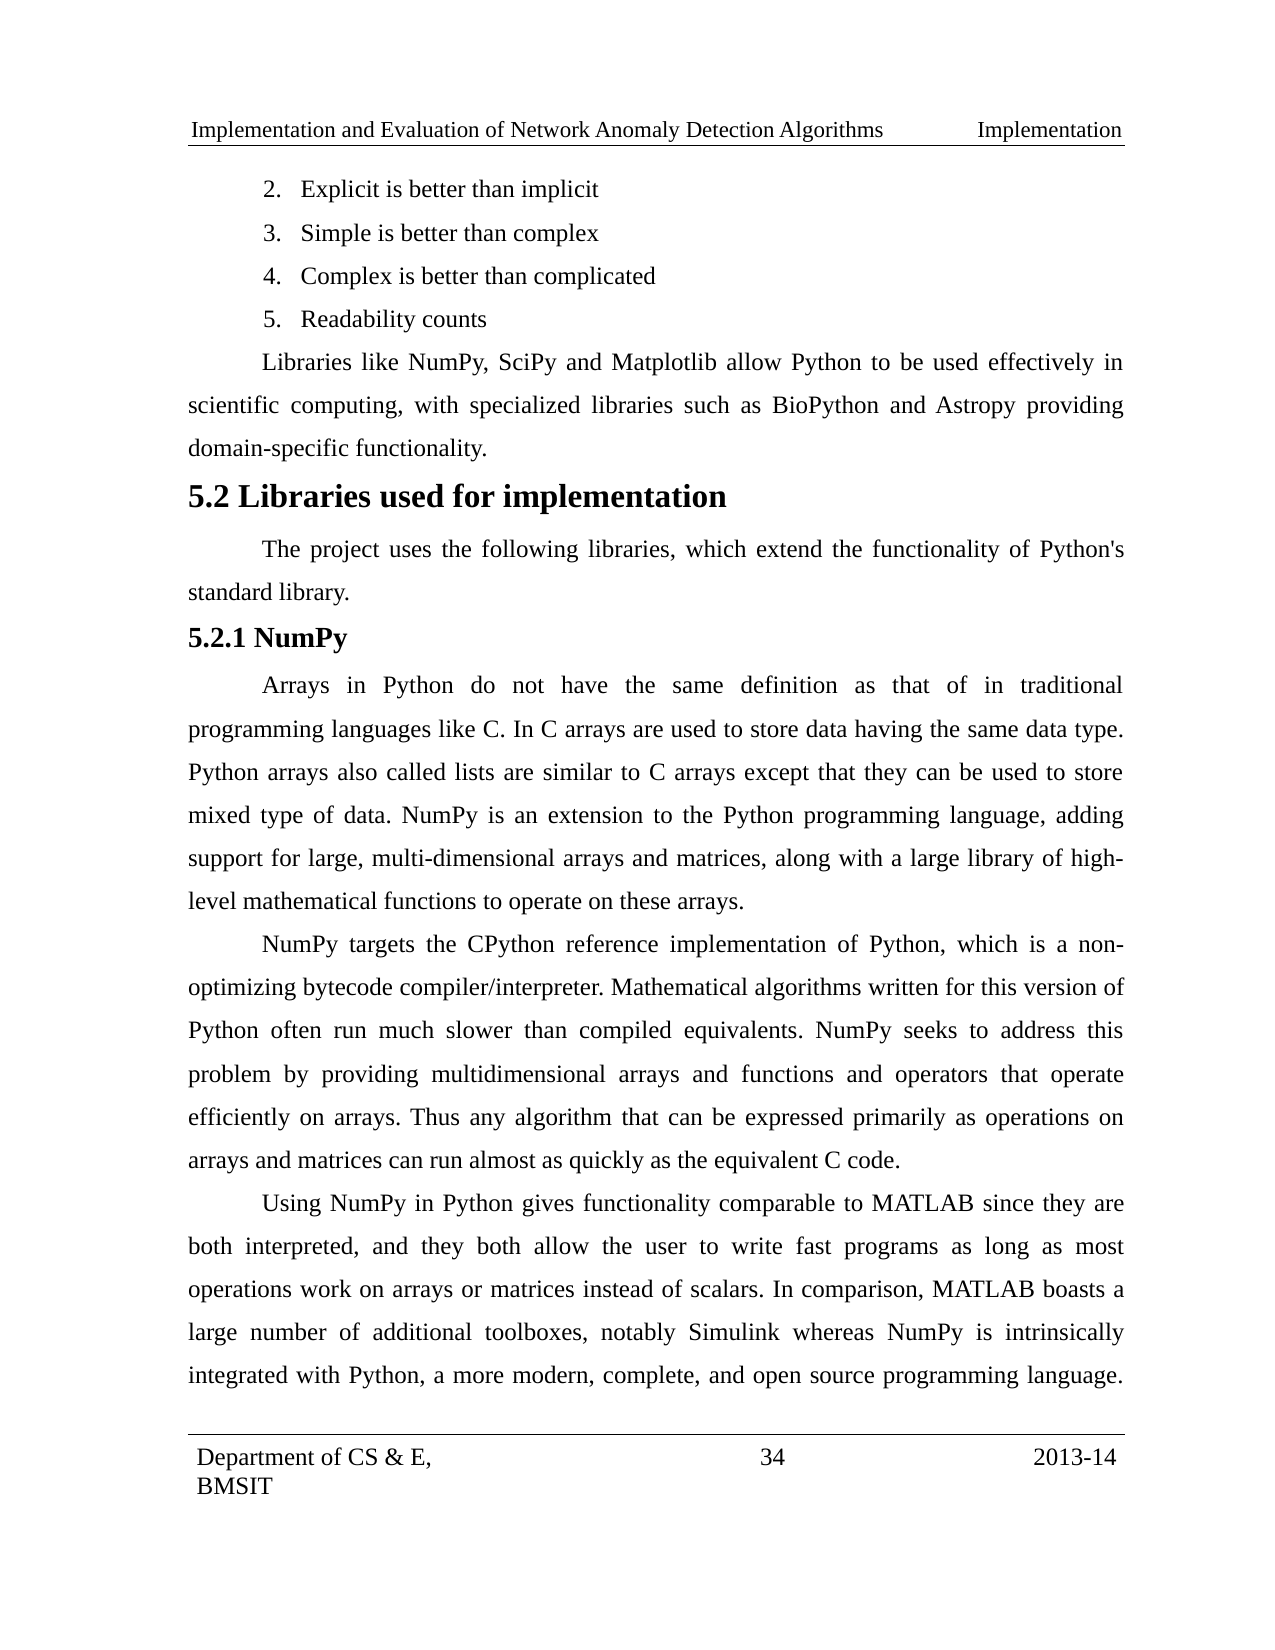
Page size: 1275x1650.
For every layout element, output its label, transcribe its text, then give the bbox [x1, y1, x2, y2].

text Using NumPy in Python gives functionality comparable to MATLAB since they are both interpreted, and they both allow the user to write fast programs as long as most operations work on arrays or matrices instead of scalars. In comparison, MATLAB boasts a large number of additional toolboxes, notably Simulink whereas NumPy is intrinsically integrated with Python, a more modern, complete, and open source programming language. [188, 1188, 1125, 1389]
list Simple is better than complex [263, 218, 1125, 246]
text The project uses the following libraries, which extend the functionality of Python's standard library. [188, 534, 1125, 606]
list Explicit is better than implicit [263, 174, 1125, 203]
list Readability counts [263, 304, 1125, 333]
text NumPy targets the CPython reference implementation of Python, which is a non-optimizing bytecode compiler/interpreter. Mathematical algorithms written for this version of Python often run much slower than compiled equivalents. NumPy seeks to address this problem by providing multidimensional arrays and functions and operators that operate efficiently on arrays. Thus any algorithm that can be expressed primarily as operations on arrays and matrices can run almost as quickly as the equivalent C code. [188, 929, 1125, 1174]
list Complex is better than complicated [263, 261, 1125, 289]
subtitle 5.2.1 NumPy [188, 620, 1125, 654]
text Arrays in Python do not have the same definition as that of in traditional programming languages like C. In C arrays are used to store data having the same data type. Python arrays also called lists are similar to C arrays except that they can be used to store mixed type of data. NumPy is an extension to the Python programming language, adding support for large, multi-dimensional arrays and matrices, along with a large library of high-level mathematical functions to operate on these arrays. [188, 671, 1125, 915]
subtitle 5.2 Libraries used for implementation [188, 476, 1125, 515]
text Libraries like NumPy, SciPy and Matplotlib allow Python to be used effectively in scientific computing, with specialized libraries such as BioPython and Astropy providing domain-specific functionality. [188, 347, 1125, 462]
